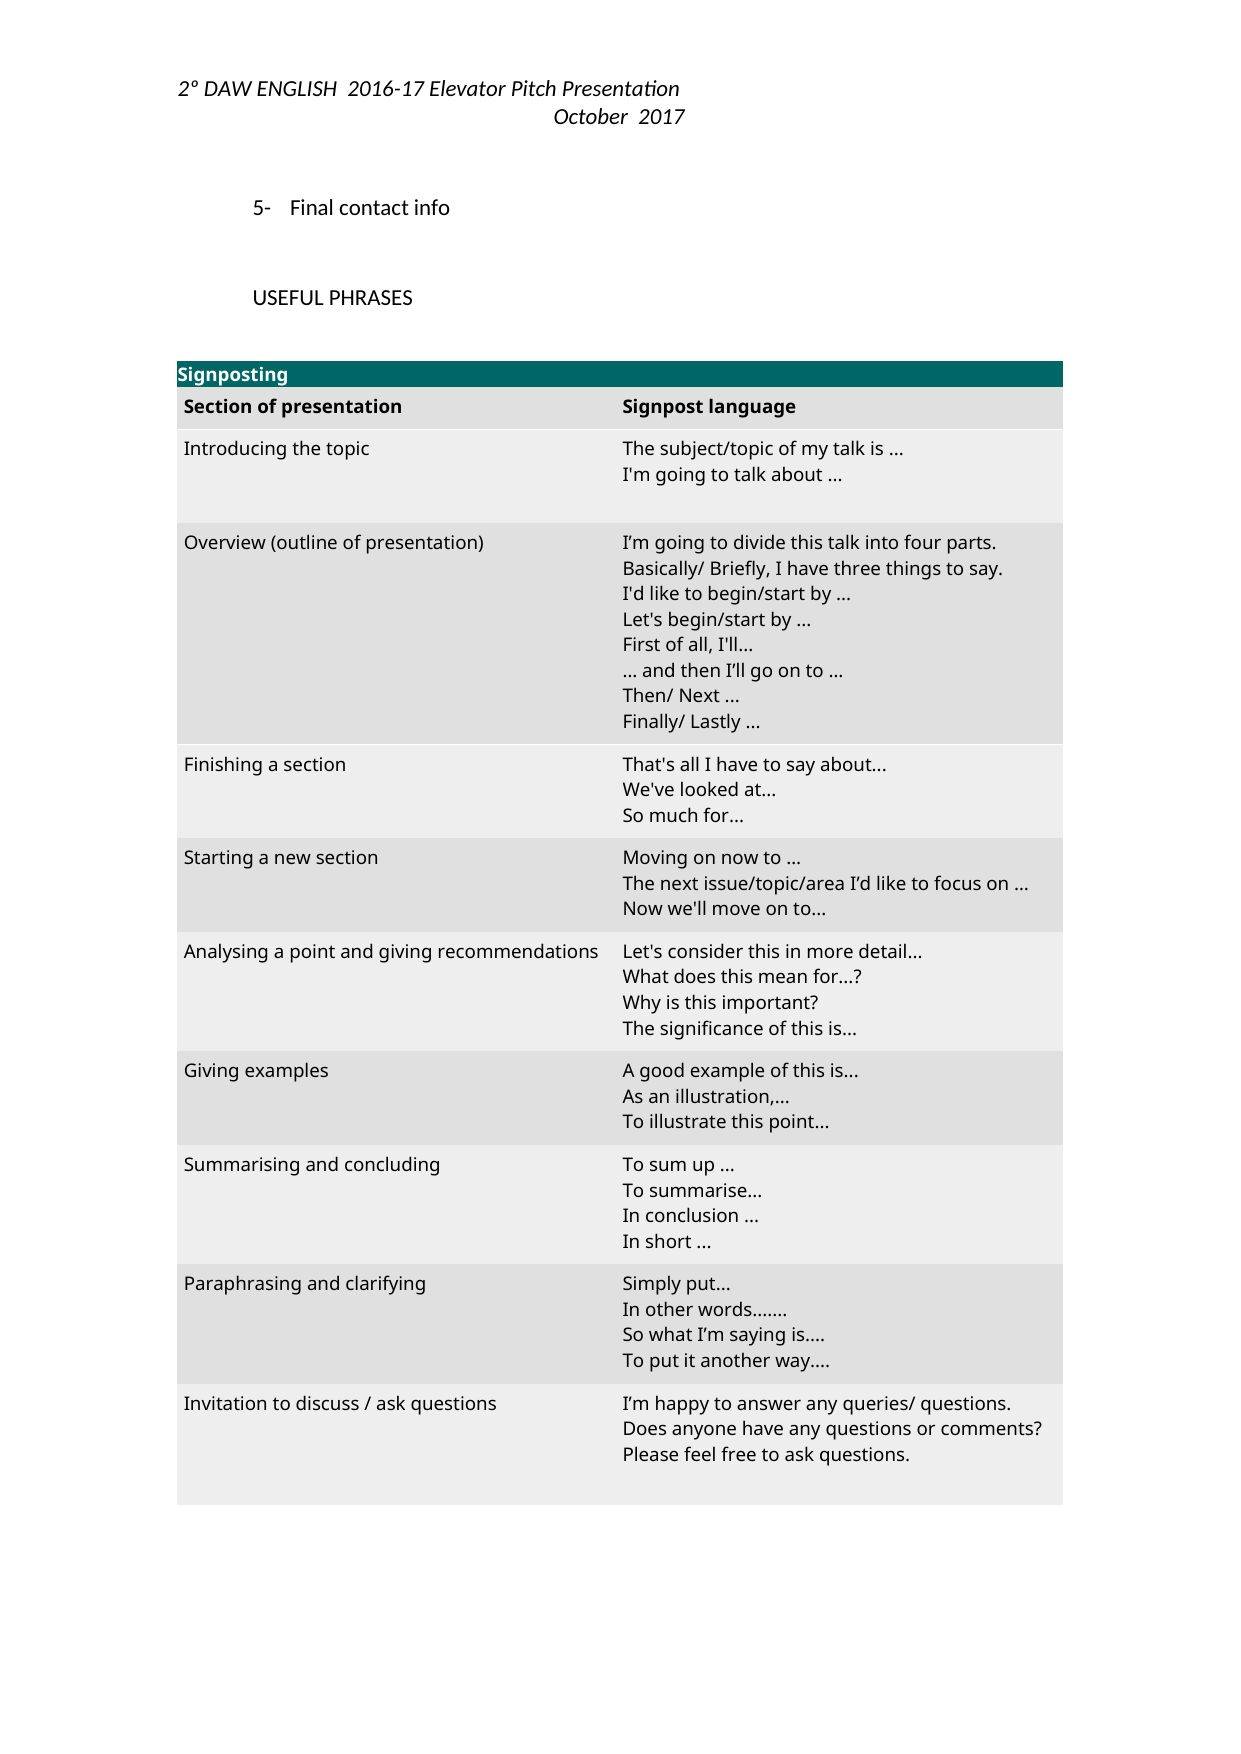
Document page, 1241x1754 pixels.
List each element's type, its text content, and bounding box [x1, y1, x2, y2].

table_cell Summarising and concluding [177, 1145, 616, 1264]
text Signposting [177, 361, 1063, 387]
list USEFUL PHRASES [252, 283, 1063, 311]
table_cell A good example of this is... As an illustration,... To illustrate this point... [616, 1051, 1063, 1145]
table_cell Giving examples [177, 1051, 616, 1145]
table_cell Invitation to discuss / ask questions [177, 1384, 616, 1505]
table_cell Moving on now to … The next issue/topic/area I’d like to focus on … Now we'll move on to... [616, 838, 1063, 932]
table_cell Starting a new section [177, 838, 616, 932]
table_header Section of presentation [177, 387, 616, 429]
table_cell Paraphrasing and clarifying [177, 1264, 616, 1384]
table_cell Introducing the topic [177, 430, 616, 523]
table_cell Finishing a section [177, 745, 616, 838]
table_cell I’m happy to answer any queries/ questions. Does anyone have any questions or comments? Please feel free to ask questions. [616, 1384, 1063, 1505]
table_cell Let's consider this in more detail... What does this mean for...? Why is this important? The significance of this is... [616, 932, 1063, 1051]
table_cell Simply put... In other words....... So what I’m saying is.... To put it another way.... [616, 1264, 1063, 1384]
table_cell That's all I have to say about... We've looked at... So much for... [616, 745, 1063, 838]
table_cell I’m going to divide this talk into four parts. Basically/ Briefly, I have three things to say. I'd like to begin/start by ... Let's begin/start by ... First of all, I'll... … and then I’ll go on to … Then/ Next ... Finally/ Lastly ... [616, 523, 1063, 744]
list Final contact info [252, 193, 1063, 221]
table_cell To sum up ... To summarise... In conclusion ... In short ... [616, 1145, 1063, 1264]
table_cell Overview (outline of presentation) [177, 523, 616, 744]
table_cell Analysing a point and giving recommendations [177, 932, 616, 1051]
table_cell The subject/topic of my talk is ... I'm going to talk about ... [616, 430, 1063, 523]
table_header Signpost language [616, 387, 1063, 429]
